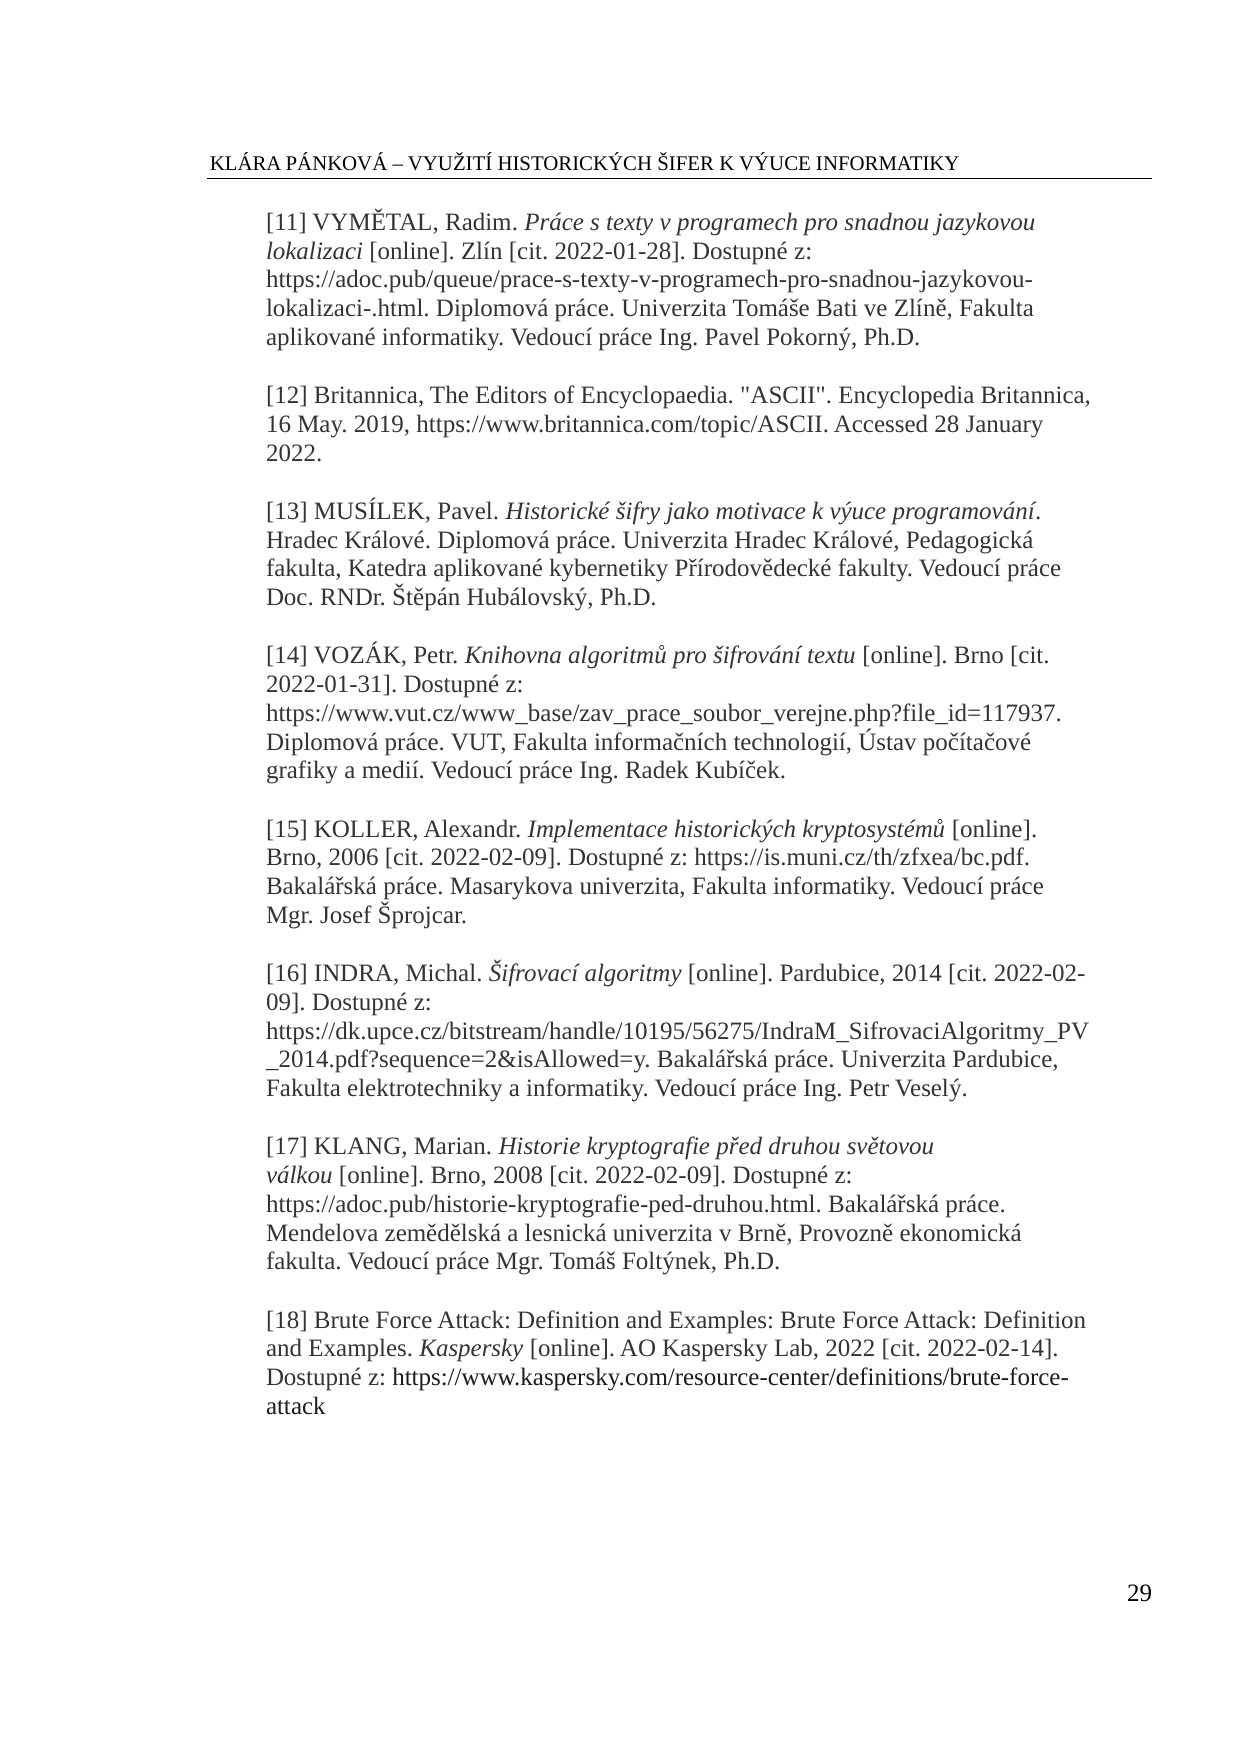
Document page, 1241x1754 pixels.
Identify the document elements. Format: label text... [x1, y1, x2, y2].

text [16] INDRA, Michal. Šifrovací algoritmy [online]. Pardubice, 2014 [cit. 2022-02-09]. Dostupné z: https://dk.upce.cz/bitstream/handle/10195/56275/IndraM_SifrovaciAlgoritmy_PV_2014.pdf?sequence=2&isAllowed=y. Bakalářská práce. Univerzita Pardubice, Fakulta elektrotechniky a informatiky. Vedoucí práce Ing. Petr Veselý. [266, 958, 1093, 1102]
text [11] VYMĚTAL, Radim. Práce s texty v programech pro snadnou jazykovou lokalizaci [online]. Zlín [cit. 2022-01-28]. Dostupné z: https://adoc.pub/queue/prace-s-texty-v-programech-pro-snadnou-jazykovou-lokalizaci-.html. Diplomová práce. Univerzita Tomáše Bati ve Zlíně, Fakulta aplikované informatiky. Vedoucí práce Ing. Pavel Pokorný, Ph.D. [266, 207, 1093, 351]
text [12] Britannica, The Editors of Encyclopaedia. "ASCII". Encyclopedia Britannica, 16 May. 2019, https://www.britannica.com/topic/ASCII. Accessed 28 January 2022. [266, 380, 1093, 467]
text [15] KOLLER, Alexandr. Implementace historických kryptosystémů [online]. Brno, 2006 [cit. 2022-02-09]. Dostupné z: https://is.muni.cz/th/zfxea/bc.pdf. Bakalářská práce. Masarykova univerzita, Fakulta informatiky. Vedoucí práce Mgr. Josef Šprojcar. [266, 814, 1093, 929]
text [17] KLANG, Marian. Historie kryptografie před druhou světovou válkou [online]. Brno, 2008 [cit. 2022-02-09]. Dostupné z: https://adoc.pub/historie-kryptografie-ped-druhou.html. Bakalářská práce. Mendelova zemědělská a lesnická univerzita v Brně, Provozně ekonomická fakulta. Vedoucí práce Mgr. Tomáš Foltýnek, Ph.D. [266, 1131, 1093, 1275]
text [18] Brute Force Attack: Definition and Examples: Brute Force Attack: Definition and Examples. Kaspersky [online]. AO Kaspersky Lab, 2022 [cit. 2022-02-14]. Dostupné z: https://www.kaspersky.com/resource-center/definitions/brute-force-attack [266, 1305, 1093, 1420]
text [13] MUSÍLEK, Pavel. Historické šifry jako motivace k výuce programování. Hradec Králové. Diplomová práce. Univerzita Hradec Králové, Pedagogická fakulta, Katedra aplikované kybernetiky Přírodovědecké fakulty. Vedoucí práce Doc. RNDr. Štěpán Hubálovský, Ph.D. [266, 496, 1093, 611]
text [14] VOZÁK, Petr. Knihovna algoritmů pro šifrování textu [online]. Brno [cit. 2022-01-31]. Dostupné z: https://www.vut.cz/www_base/zav_prace_soubor_verejne.php?file_id=117937. Diplomová práce. VUT, Fakulta informačních technologií, Ústav počítačové grafiky a medií. Vedoucí práce Ing. Radek Kubíček. [266, 641, 1093, 784]
